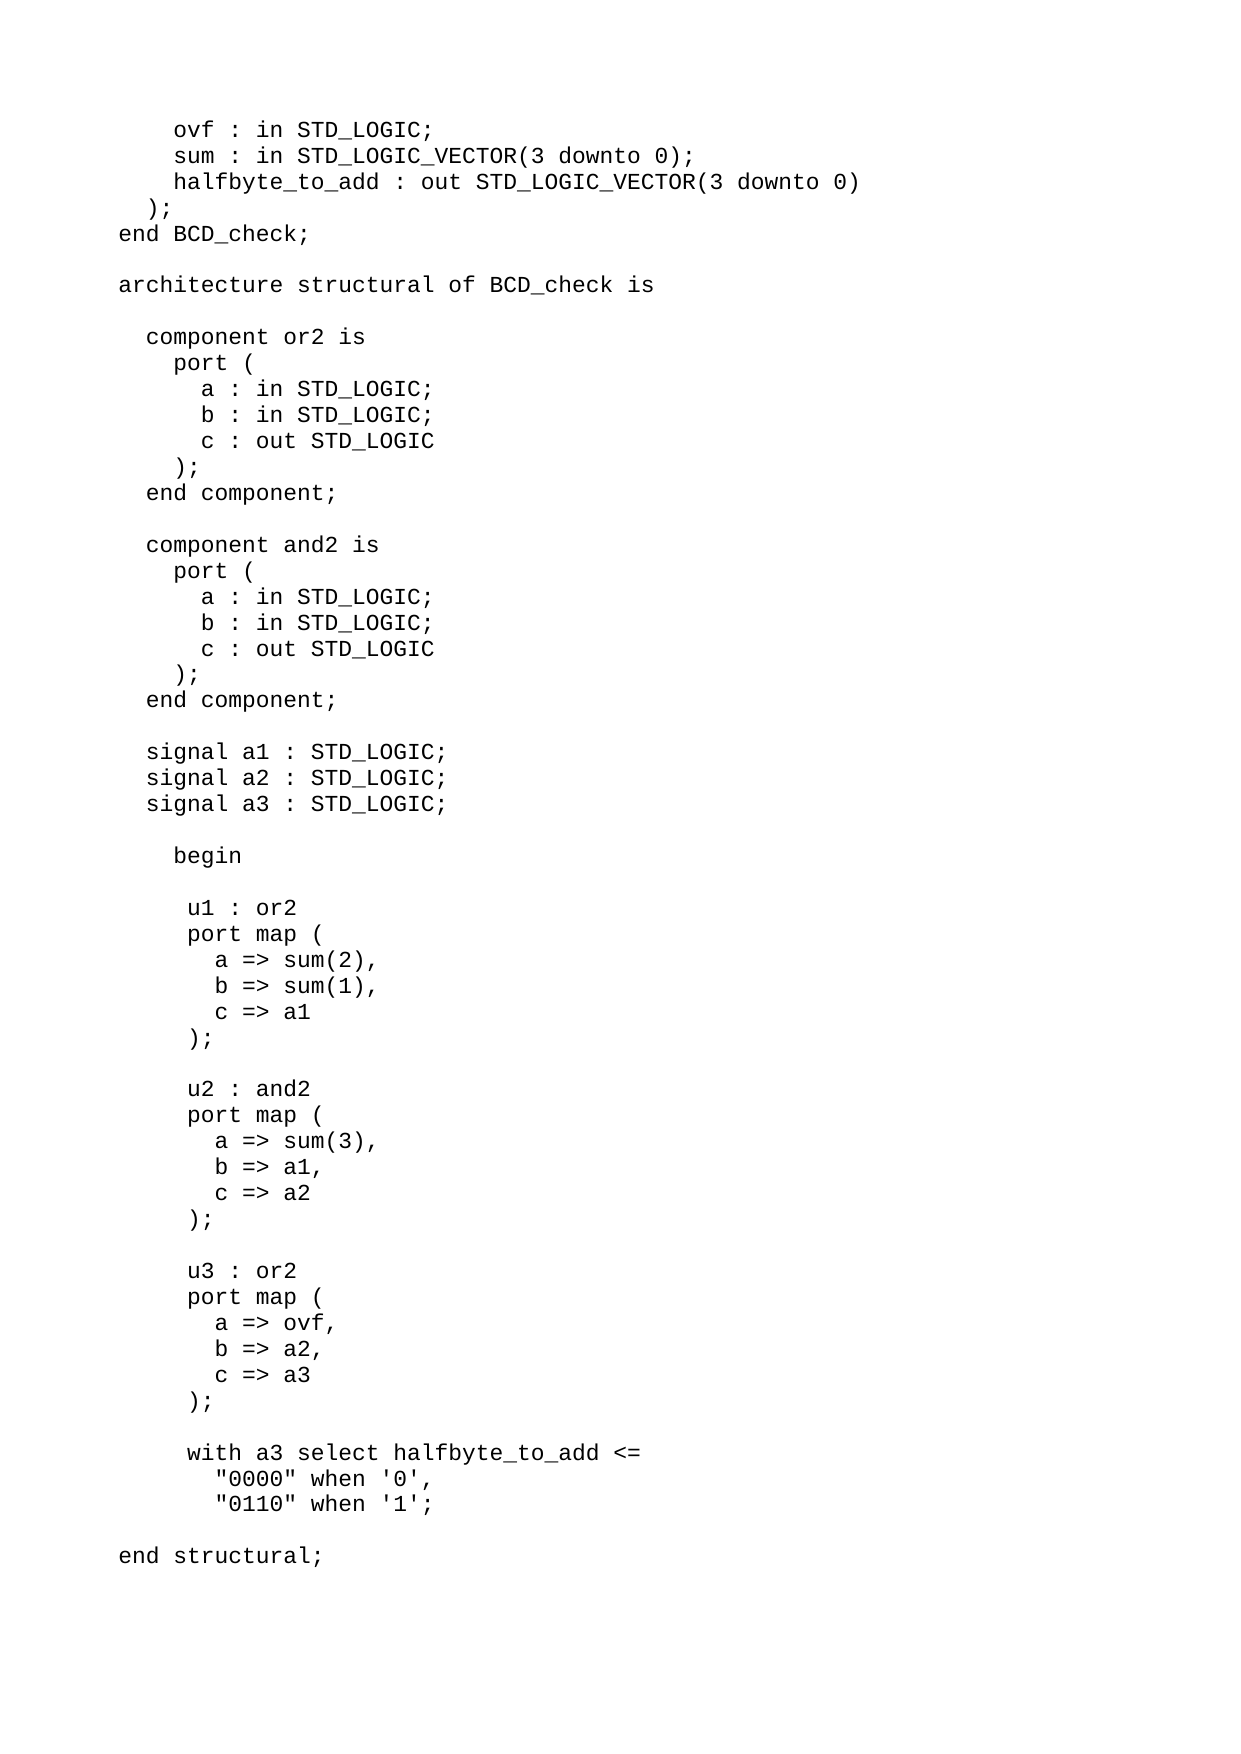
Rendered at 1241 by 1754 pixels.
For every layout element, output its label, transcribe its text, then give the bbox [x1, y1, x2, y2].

text a => sum(2), [118, 948, 1122, 974]
text c => a3 [118, 1363, 1122, 1389]
text port map ( [118, 922, 1122, 948]
text c : out STD_LOGIC [118, 429, 1122, 455]
text ); [118, 1207, 1122, 1233]
text b : in STD_LOGIC; [118, 611, 1122, 637]
text with a3 select halfbyte_to_add <= [118, 1441, 1122, 1467]
text ovf : in STD_LOGIC; [118, 118, 1122, 144]
text "0110" when '1'; [118, 1493, 1122, 1519]
text "0000" when '0', [118, 1467, 1122, 1493]
text port map ( [118, 1285, 1122, 1311]
text begin [118, 844, 1122, 870]
text sum : in STD_LOGIC_VECTOR(3 downto 0); [118, 144, 1122, 170]
text port ( [118, 352, 1122, 377]
text end structural; [118, 1545, 1122, 1571]
text end component; [118, 689, 1122, 715]
text c : out STD_LOGIC [118, 637, 1122, 663]
text b => a2, [118, 1337, 1122, 1363]
text ); [118, 196, 1122, 222]
text ); [118, 455, 1122, 481]
text u1 : or2 [118, 896, 1122, 922]
text component and2 is [118, 533, 1122, 559]
text c => a2 [118, 1182, 1122, 1207]
text a => sum(3), [118, 1130, 1122, 1156]
text b => sum(1), [118, 974, 1122, 1000]
text a => ovf, [118, 1311, 1122, 1337]
text architecture structural of BCD_check is [118, 274, 1122, 300]
text ); [118, 1389, 1122, 1415]
text signal a1 : STD_LOGIC; [118, 741, 1122, 767]
text ); [118, 663, 1122, 689]
text end BCD_check; [118, 222, 1122, 248]
text end component; [118, 481, 1122, 507]
text b : in STD_LOGIC; [118, 403, 1122, 429]
text a : in STD_LOGIC; [118, 377, 1122, 403]
text signal a2 : STD_LOGIC; [118, 767, 1122, 792]
text component or2 is [118, 326, 1122, 352]
text signal a3 : STD_LOGIC; [118, 792, 1122, 818]
text ); [118, 1026, 1122, 1052]
text halfbyte_to_add : out STD_LOGIC_VECTOR(3 downto 0) [118, 170, 1122, 196]
text a : in STD_LOGIC; [118, 585, 1122, 611]
text u3 : or2 [118, 1259, 1122, 1285]
text port ( [118, 559, 1122, 585]
text c => a1 [118, 1000, 1122, 1026]
text port map ( [118, 1104, 1122, 1130]
text b => a1, [118, 1156, 1122, 1182]
text u2 : and2 [118, 1078, 1122, 1104]
